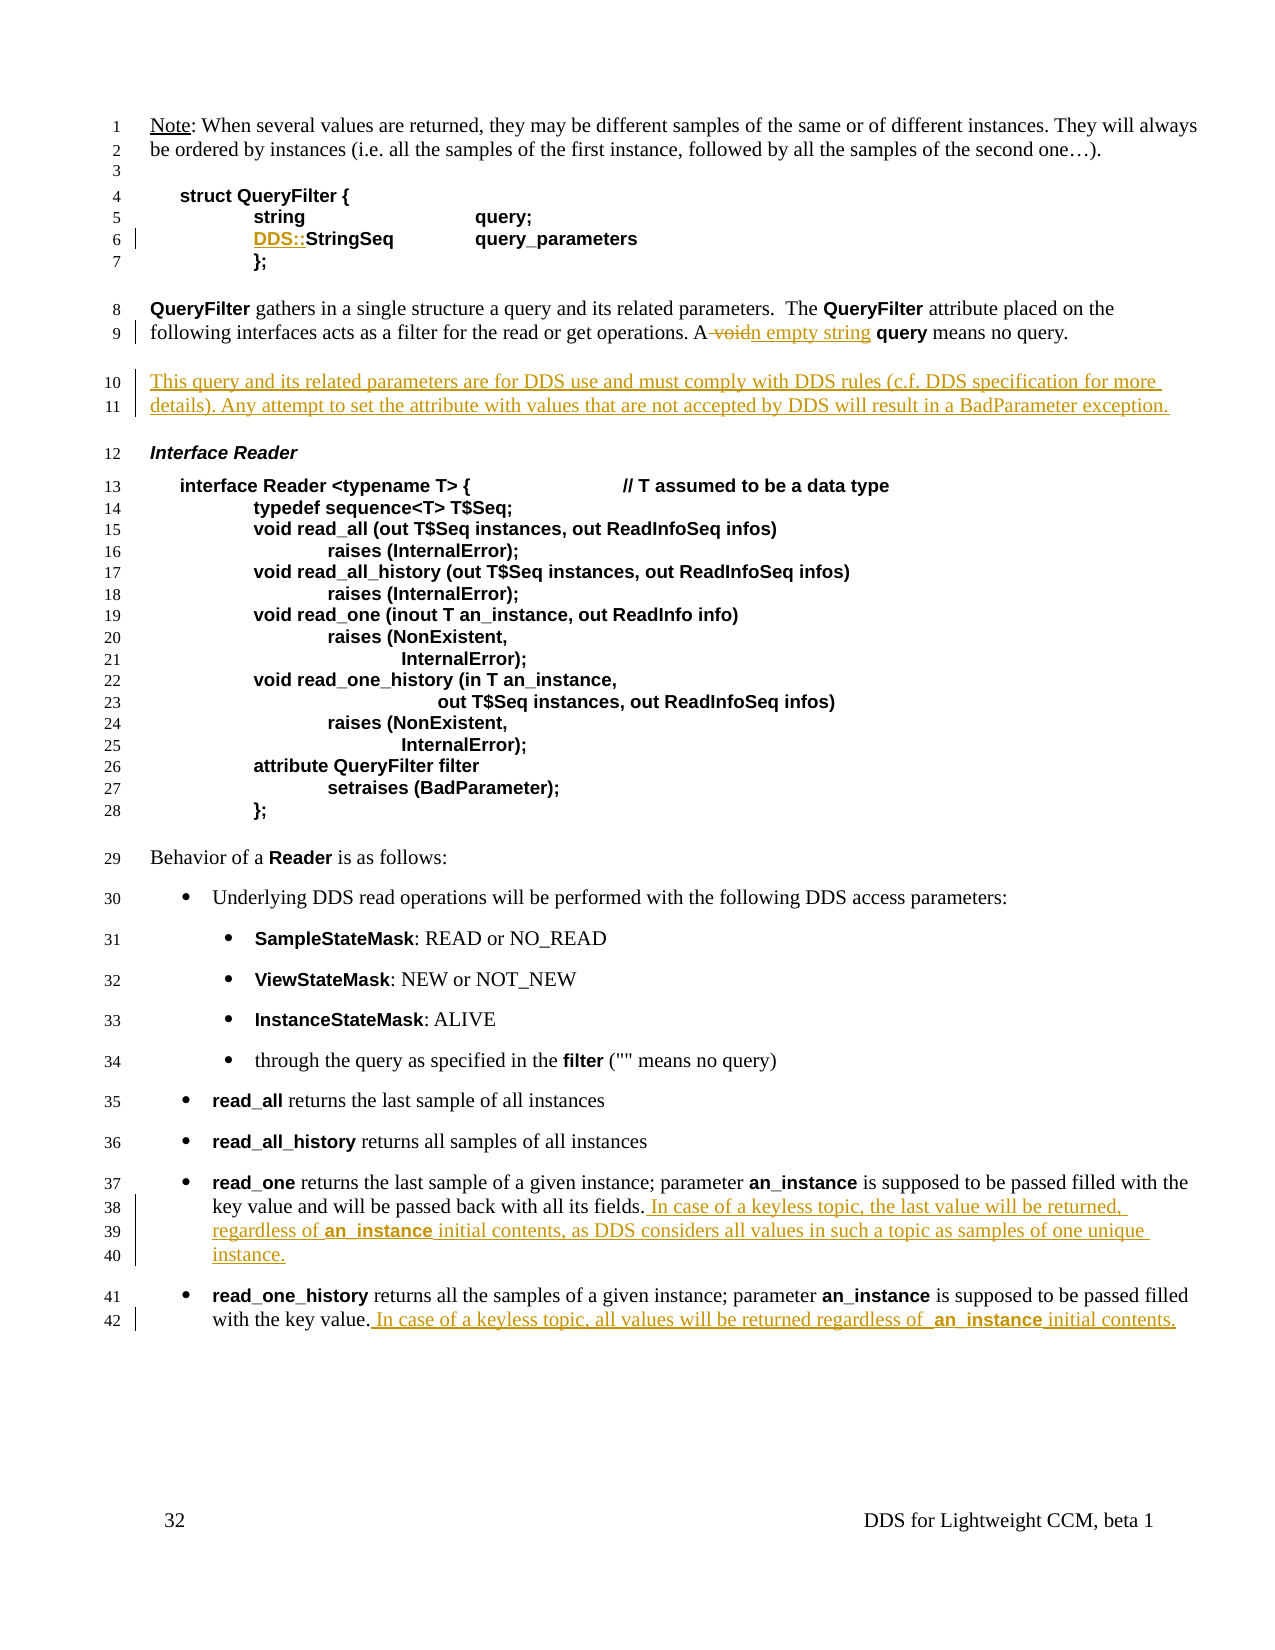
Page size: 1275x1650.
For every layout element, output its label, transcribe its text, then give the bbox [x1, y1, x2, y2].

text void read_all_history (out T$Seq instances, out ReadInfoSeq infos) [179, 561, 1200, 583]
list through the query as specified in the filter ("" means no query) [225, 1048, 1186, 1072]
text raises (NonExistent, [179, 626, 1200, 647]
text void read_all (out T$Seq instances, out ReadInfoSeq infos) [179, 518, 1200, 539]
text InternalError); [179, 647, 1200, 669]
text void read_one_history (in T an_instance, [179, 669, 1200, 691]
list ViewStateMask: NEW or NOT_NEW [225, 967, 1186, 991]
text raises (InternalError); [179, 539, 1200, 561]
text interface Reader <typename T> { // T assumed to be a data type [179, 475, 1200, 496]
text DDS::StringSeq query_parameters [179, 228, 1200, 249]
text QueryFilter gathers in a single structure a query and its related parameters. The QueryFilter attribute placed on the following interfaces acts as a filter for the read or get operations. An empty string query means no query. [150, 296, 1200, 344]
list read_all returns the last sample of all instances [182, 1088, 1200, 1112]
list read_all_history returns all samples of all instances [182, 1129, 1200, 1153]
text }; [179, 249, 1200, 271]
text InternalError); [179, 734, 1200, 755]
text typedef sequence<T> T$Seq; [179, 496, 1200, 518]
text attribute QueryFilter filter [179, 755, 1200, 777]
text out T$Seq instances, out ReadInfoSeq infos) [179, 691, 1200, 712]
text }; [179, 798, 1200, 820]
text raises (NonExistent, [179, 712, 1200, 734]
text setraises (BadParameter); [179, 777, 1200, 798]
list read_one returns the last sample of a given instance; parameter an_instance is supposed to be passed filled with the key value and will be passed back with all its fields. In case of a keyless topic, the last value will be returned, regardless of an_instance initial contents, as DDS considers all values in such a topic as samples of one unique instance. [182, 1170, 1200, 1266]
subtitle Interface Reader [150, 442, 1200, 463]
list Underlying DDS read operations will be performed with the following DDS access parameters: [182, 885, 1200, 909]
text Note: When several values are returned, they may be different samples of the same or of different instances. They will always be ordered by instances (i.e. all the samples of the first instance, followed by all the samples of the second one…). [150, 112, 1200, 161]
text raises (InternalError); [179, 583, 1200, 604]
list InstanceStateMask: ALIVE [225, 1007, 1186, 1031]
text This query and its related parameters are for DDS use and must comply with DDS rules (c.f. DDS specification for more details). Any attempt to set the attribute with values that are not accepted by DDS will result in a BadParameter exception. [150, 369, 1200, 417]
text struct QueryFilter { [179, 185, 1200, 206]
text Behavior of a Reader is as follows: [150, 845, 1200, 869]
text string query; [179, 206, 1200, 228]
list read_one_history returns all the samples of a given instance; parameter an_instance is supposed to be passed filled with the key value. In case of a keyless topic, all values will be returned regardless of an_instance initial contents. [182, 1282, 1200, 1331]
text void read_one (inout T an_instance, out ReadInfo info) [179, 604, 1200, 626]
list SampleStateMask: READ or NO_READ [225, 926, 1186, 950]
